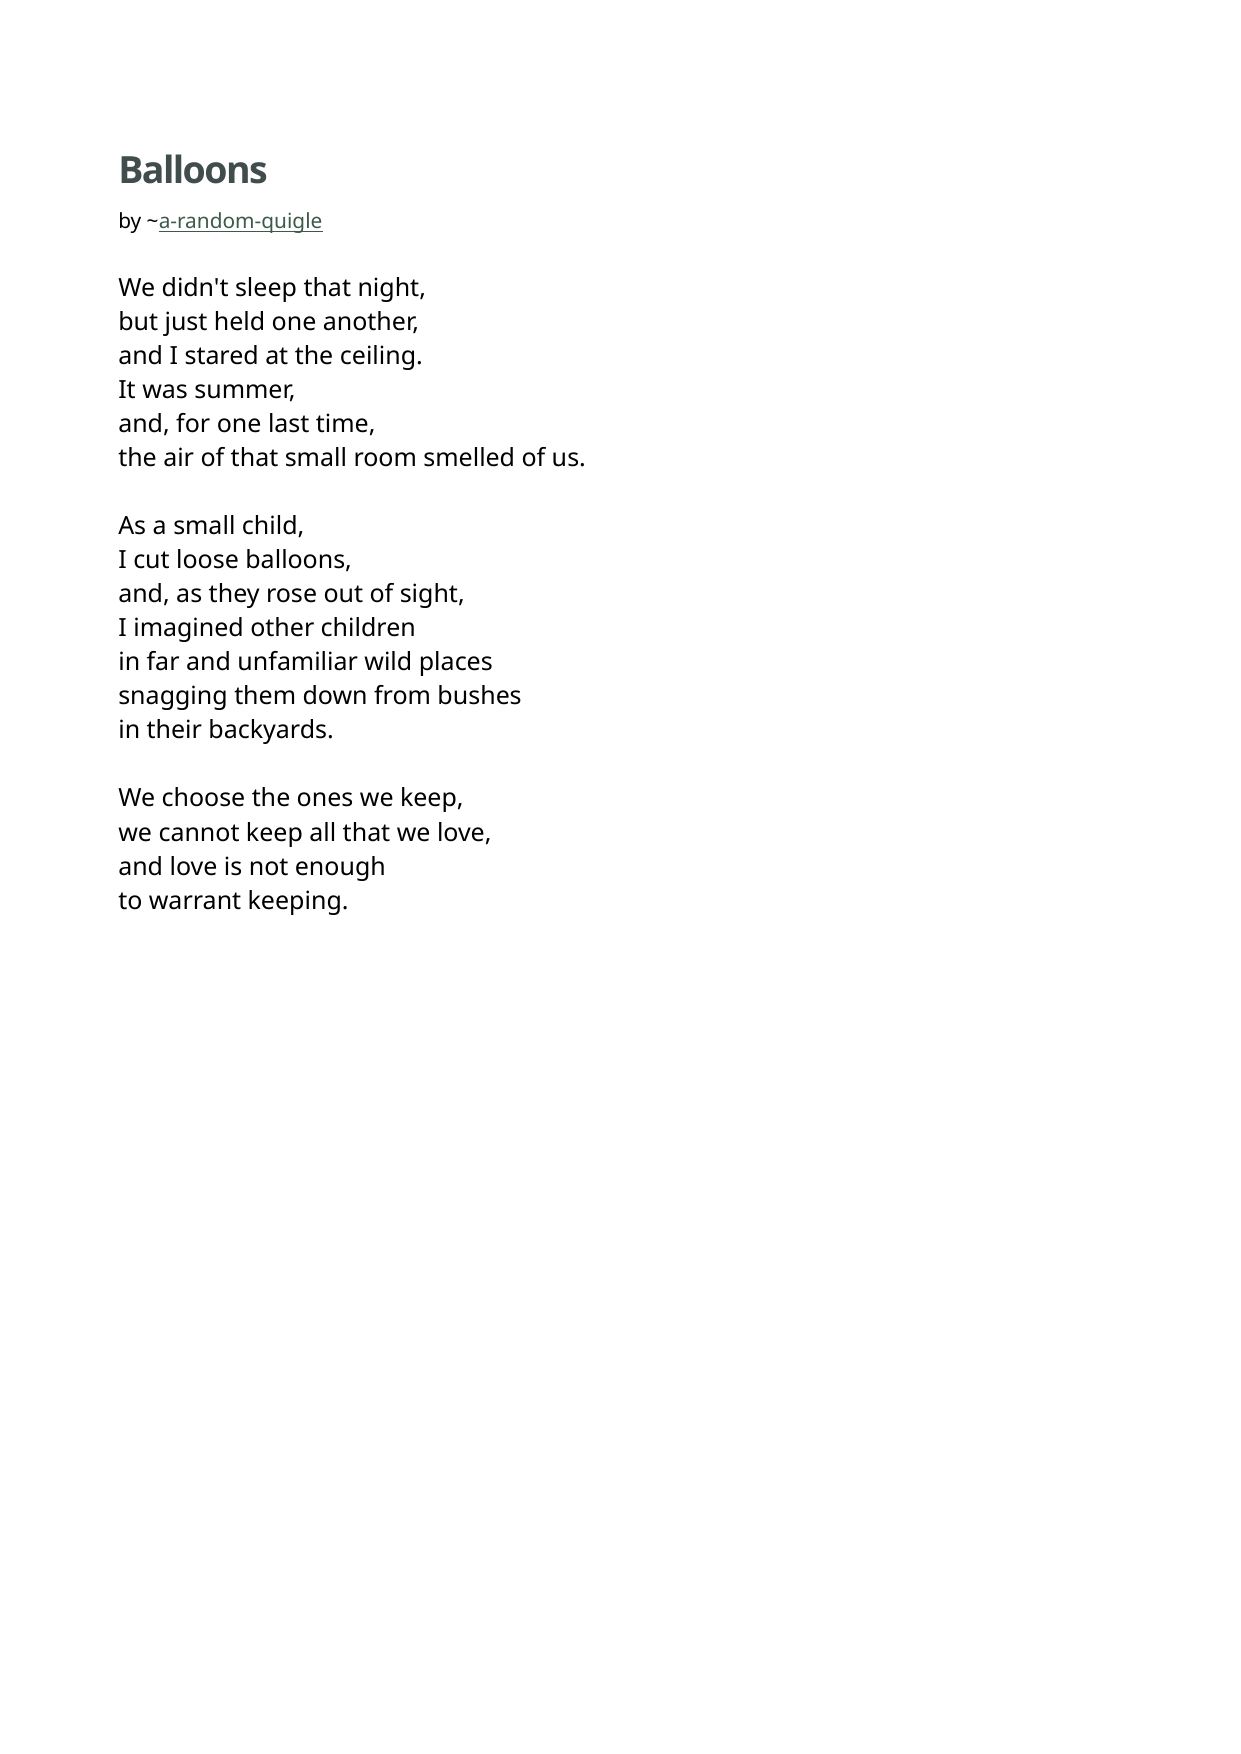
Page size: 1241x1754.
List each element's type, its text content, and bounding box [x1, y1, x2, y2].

subtitle Balloons [118, 143, 1122, 194]
text by ~a-random-quigle We didn't sleep that night, but just held one another, and I stared at the ceiling. It was summer, and, for one last time, the air of that small room smelled of us. As a small child, I cut loose balloons, and, as they rose out of sight, I imagined other children in far and unfamiliar wild places snagging them down from bushes in their backyards. We choose the ones we keep, we cannot keep all that we love, and love is not enough to warrant keeping. [118, 207, 1122, 916]
